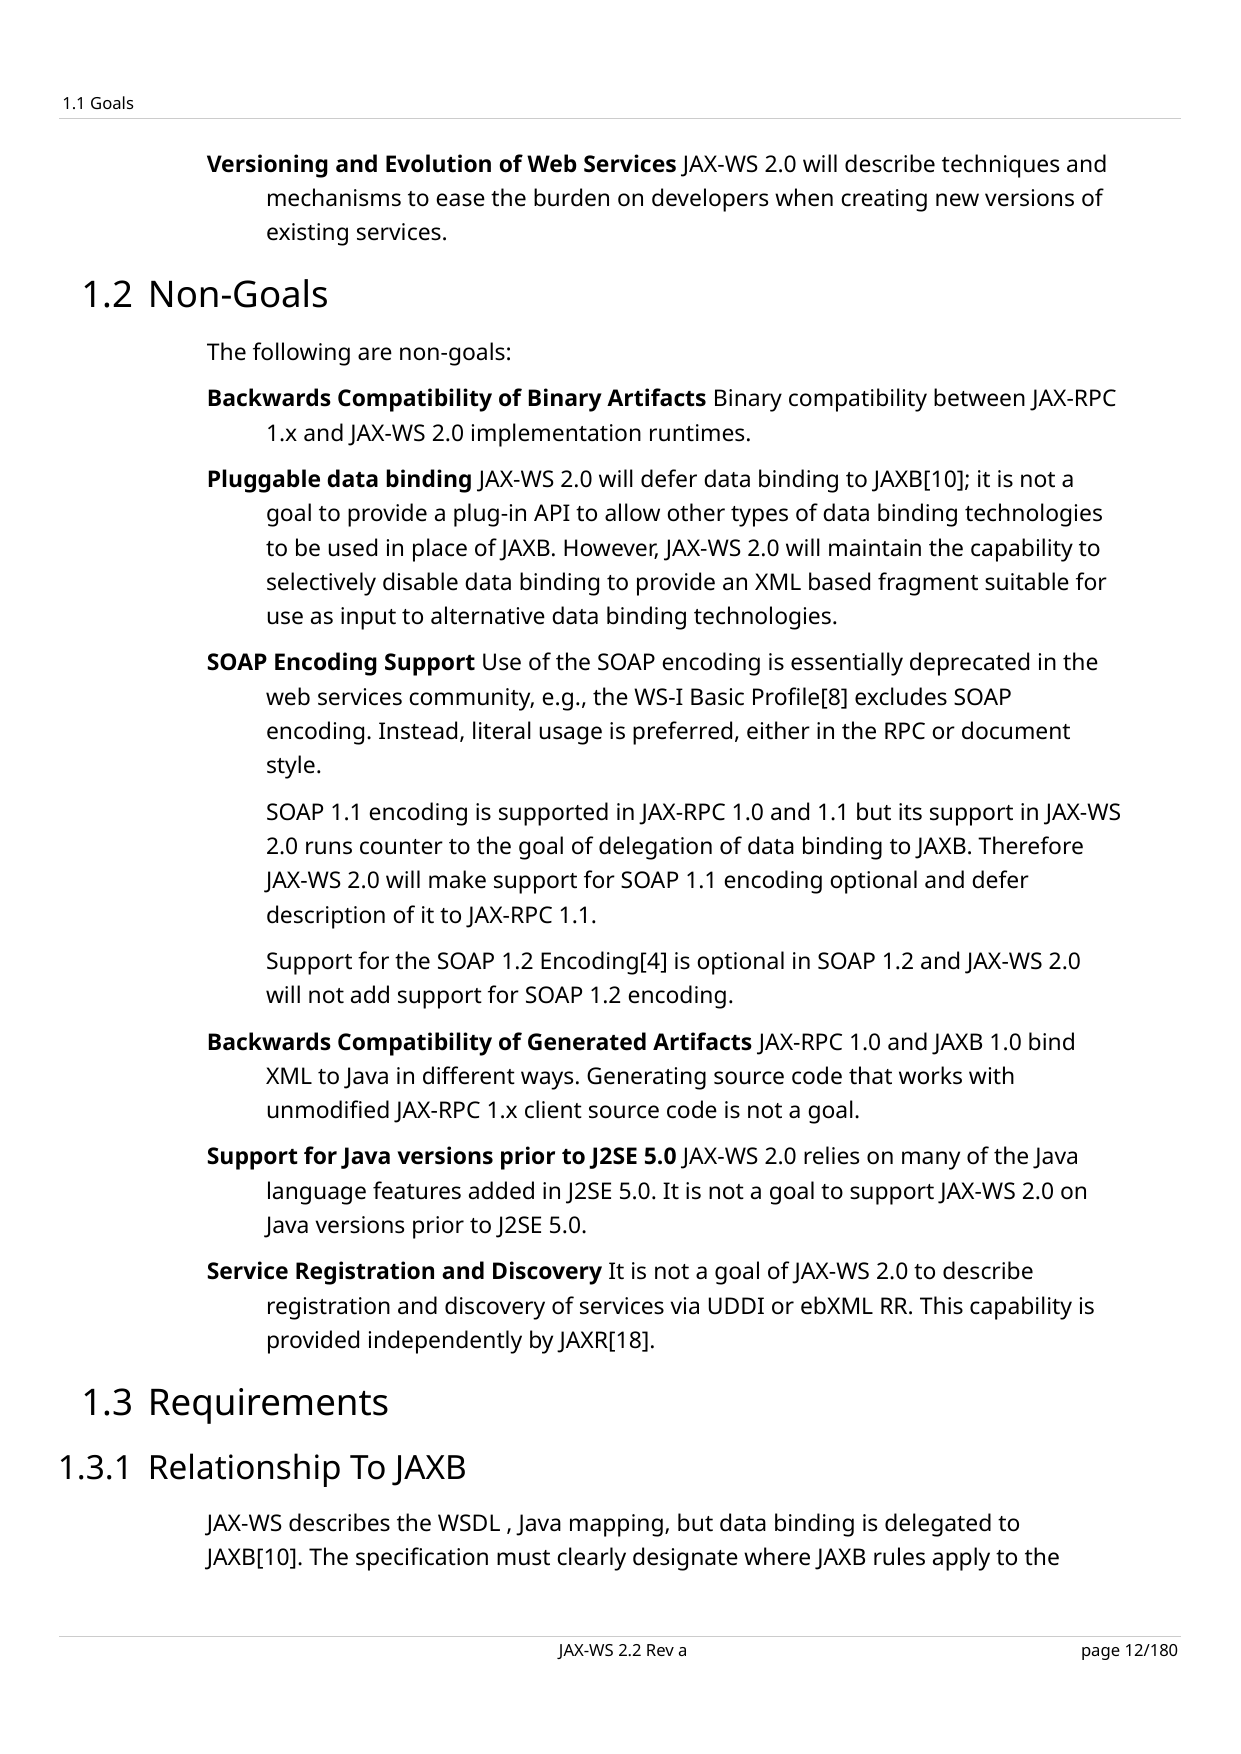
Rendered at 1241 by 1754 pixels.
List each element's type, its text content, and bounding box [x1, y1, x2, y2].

text SOAP Encoding Support Use of the SOAP encoding is essentially deprecated in the web services community, e.g., the WS-I Basic Profile[8] excludes SOAP encoding. Instead, literal usage is preferred, either in the RPC or document style. [207, 646, 1122, 781]
text SOAP 1.1 encoding is supported in JAX-RPC 1.0 and 1.1 but its support in JAX-WS 2.0 runs counter to the goal of delegation of data binding to JAXB. Therefore JAX-WS 2.0 will make support for SOAP 1.1 encoding optional and defer description of it to JAX-RPC 1.1. [266, 796, 1122, 930]
text JAX-WS describes the WSDL , Java mapping, but data binding is delegated to JAXB[10]. The specification must clearly designate where JAXB rules apply to the [207, 1507, 1122, 1572]
subtitle Requirements [133, 1376, 1181, 1426]
text Support for the SOAP 1.2 Encoding[4] is optional in SOAP 1.2 and JAX-WS 2.0 will not add support for SOAP 1.2 encoding. [266, 945, 1122, 1011]
text Pluggable data binding JAX-WS 2.0 will defer data binding to JAXB[10]; it is not a goal to provide a plug-in API to allow other types of data binding technologies to be used in place of JAXB. However, JAX-WS 2.0 will maintain the capability to selectively disable data binding to provide an XML based fragment suitable for use as input to alternative data binding technologies. [207, 463, 1122, 631]
text Service Registration and Discovery It is not a goal of JAX-WS 2.0 to describe registration and discovery of services via UDDI or ebXML RR. This capability is provided independently by JAXR[18]. [207, 1255, 1122, 1355]
text Backwards Compatibility of Generated Artifacts JAX-RPC 1.0 and JAXB 1.0 bind XML to Java in different ways. Generating source code that works with unmodified JAX-RPC 1.x client source code is not a goal. [207, 1025, 1122, 1125]
subtitle Non-Goals [133, 268, 1181, 318]
text Versioning and Evolution of Web Services JAX-WS 2.0 will describe techniques and mechanisms to ease the burden on developers when creating new versions of existing services. [207, 147, 1122, 247]
text Support for Java versions prior to J2SE 5.0 JAX-WS 2.0 relies on many of the Java language features added in J2SE 5.0. It is not a goal to support JAX-WS 2.0 on Java versions prior to J2SE 5.0. [207, 1140, 1122, 1240]
text Backwards Compatibility of Binary Artifacts Binary compatibility between JAX-RPC 1.x and JAX-WS 2.0 implementation runtimes. [207, 382, 1122, 448]
text The following are non-goals: [207, 336, 1122, 367]
subtitle Relationship To JAXB [133, 1444, 1181, 1489]
